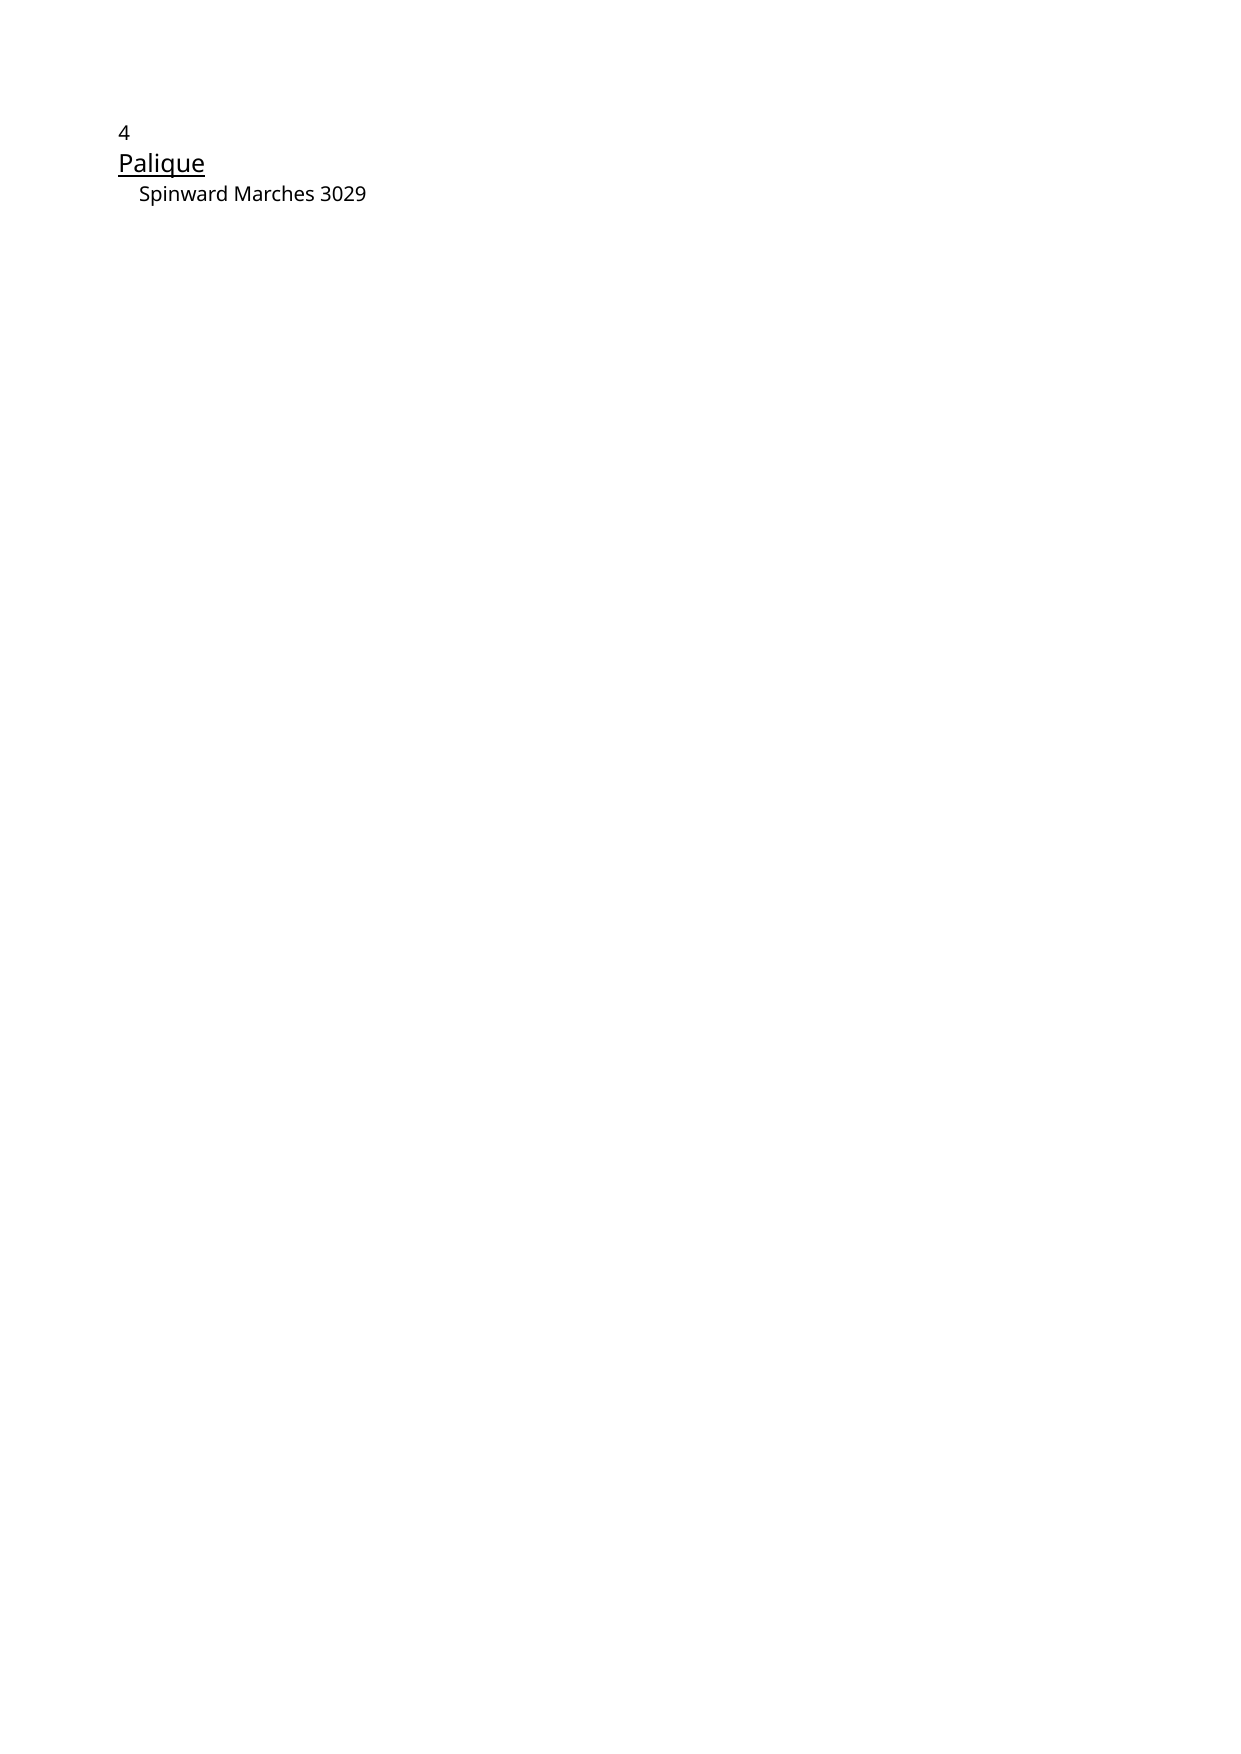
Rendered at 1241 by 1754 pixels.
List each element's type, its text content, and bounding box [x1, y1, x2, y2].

text Spinward Marches 3029 [139, 180, 1122, 208]
text 4 [118, 118, 1122, 146]
text Palique [118, 146, 1122, 180]
